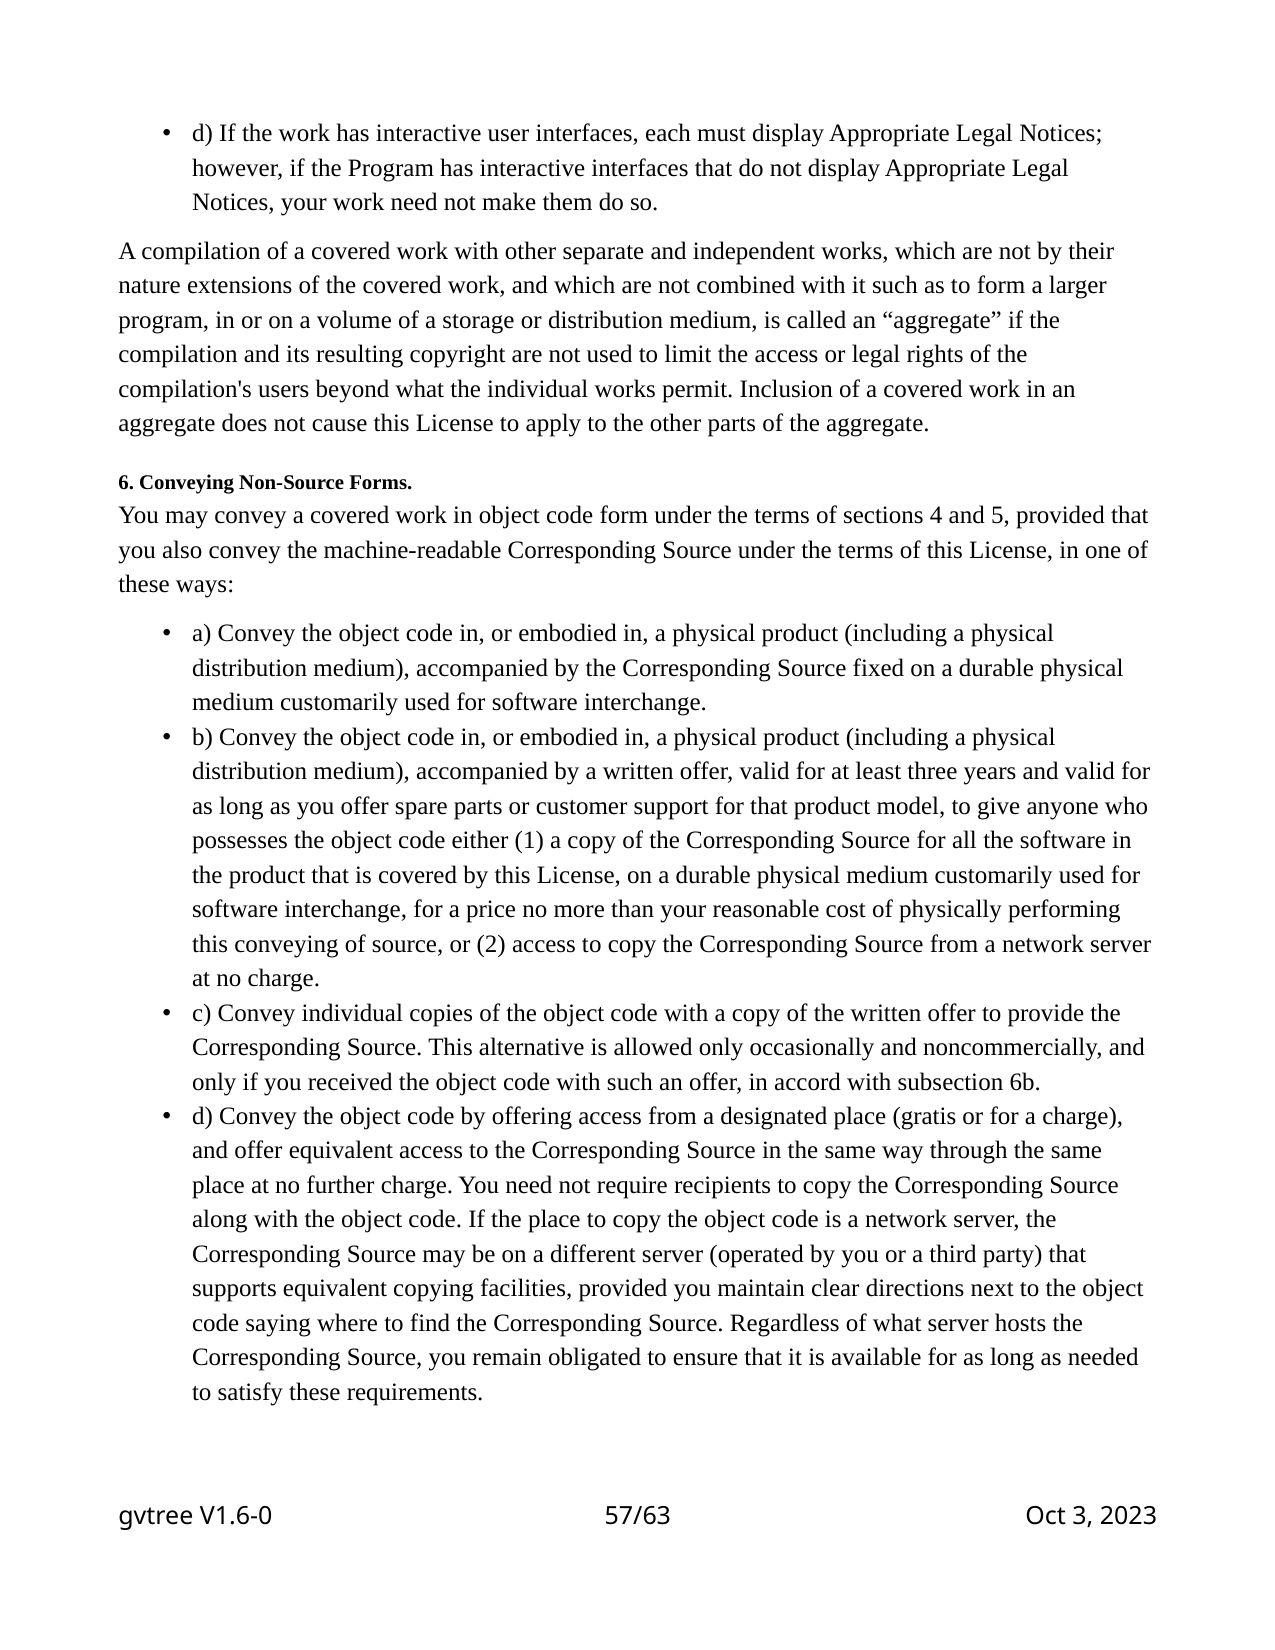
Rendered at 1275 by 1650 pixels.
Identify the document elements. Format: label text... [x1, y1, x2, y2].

text A compilation of a covered work with other separate and independent works, which are not by their nature extensions of the covered work, and which are not combined with it such as to form a larger program, in or on a volume of a storage or distribution medium, is called an “aggregate” if the compilation and its resulting copyright are not used to limit the access or legal rights of the compilation's users beyond what the individual works permit. Inclusion of a covered work in an aggregate does not cause this License to apply to the other parts of the aggregate. [118, 236, 1157, 437]
subtitle 6. Conveying Non-Source Forms. [118, 470, 1157, 494]
list d) If the work has interactive user interfaces, each must display Appropriate Legal Notices; however, if the Program has interactive interfaces that do not display Appropriate Legal Notices, your work need not make them do so. [162, 118, 1157, 216]
list b) Convey the object code in, or embodied in, a physical product (including a physical distribution medium), accompanied by a written offer, valid for at least three years and valid for as long as you offer spare parts or customer support for that product model, to give anyone who possesses the object code either (1) a copy of the Corresponding Source for all the software in the product that is covered by this License, on a durable physical medium customarily used for software interchange, for a price no more than your reasonable cost of physically performing this conveying of source, or (2) access to copy the Corresponding Source from a network server at no charge. [162, 722, 1157, 992]
text You may convey a covered work in object code form under the terms of sections 4 and 5, provided that you also convey the machine-readable Corresponding Source under the terms of this License, in one of these ways: [118, 500, 1157, 598]
list d) Convey the object code by offering access from a designated place (gratis or for a charge), and offer equivalent access to the Corresponding Source in the same way through the same place at no further charge. You need not require recipients to copy the Corresponding Source along with the object code. If the place to copy the object code is a network server, the Corresponding Source may be on a different server (operated by you or a third party) that supports equivalent copying facilities, provided you maintain clear directions next to the object code saying where to find the Corresponding Source. Regardless of what server hosts the Corresponding Source, you remain obligated to ensure that it is available for as long as needed to satisfy these requirements. [162, 1101, 1157, 1406]
list a) Convey the object code in, or embodied in, a physical product (including a physical distribution medium), accompanied by the Corresponding Source fixed on a durable physical medium customarily used for software interchange. [162, 618, 1157, 716]
list c) Convey individual copies of the object code with a copy of the written offer to provide the Corresponding Source. This alternative is allowed only occasionally and noncommercially, and only if you received the object code with such an offer, in accord with subsection 6b. [162, 998, 1157, 1095]
